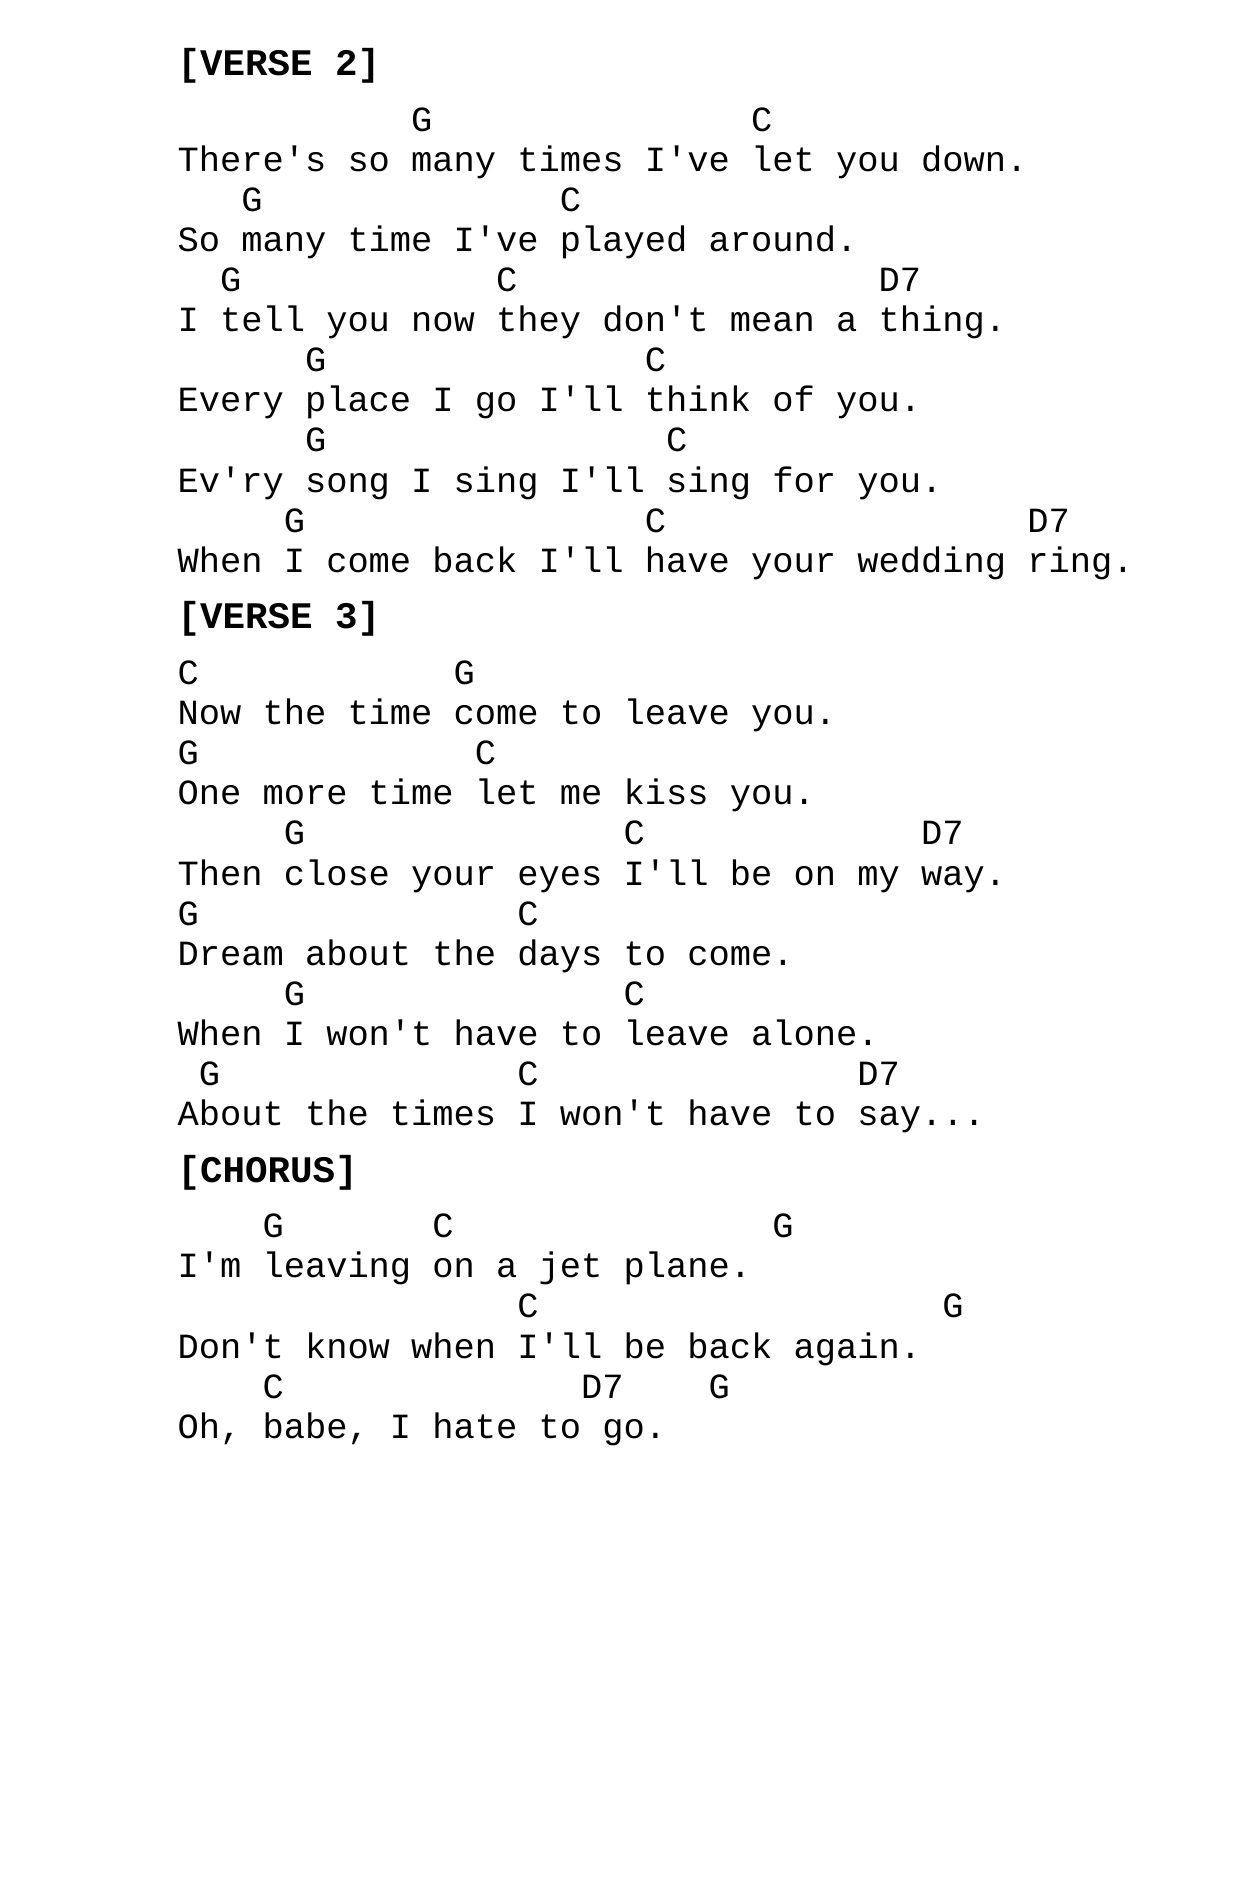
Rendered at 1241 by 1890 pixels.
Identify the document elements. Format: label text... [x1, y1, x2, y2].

text G C D7 [177, 262, 1196, 302]
text G C D7 [177, 1056, 1196, 1096]
text When I come back I'll have your wedding ring. [177, 543, 1196, 583]
subtitle [VERSE 3] [177, 598, 1196, 640]
text Don't know when I'll be back again. [177, 1328, 1196, 1369]
subtitle [CHORUS] [177, 1151, 1196, 1193]
text Oh, babe, I hate to go. [177, 1409, 1196, 1449]
text Ev'ry song I sing I'll sing for you. [177, 462, 1196, 503]
text G C [177, 102, 1196, 142]
text C G [177, 1288, 1196, 1328]
text So many time I've played around. [177, 222, 1196, 262]
text G C G [177, 1208, 1196, 1248]
text Now the time come to leave you. [177, 695, 1196, 735]
text G C [177, 422, 1196, 462]
text When I won't have to leave alone. [177, 1016, 1196, 1056]
text There's so many times I've let you down. [177, 142, 1196, 182]
text C G [177, 655, 1196, 695]
text I tell you now they don't mean a thing. [177, 302, 1196, 342]
text G C D7 [177, 503, 1196, 543]
text Dream about the days to come. [177, 936, 1196, 976]
text Then close your eyes I'll be on my way. [177, 855, 1196, 896]
subtitle [VERSE 2] [177, 44, 1196, 87]
text Every place I go I'll think of you. [177, 382, 1196, 422]
text About the times I won't have to say... [177, 1096, 1196, 1136]
text G C D7 [177, 815, 1196, 855]
text G C [177, 735, 1196, 775]
text G C [177, 976, 1196, 1016]
text C D7 G [177, 1369, 1196, 1409]
text G C [177, 342, 1196, 382]
text G C [177, 182, 1196, 222]
text G C [177, 896, 1196, 936]
text I'm leaving on a jet plane. [177, 1248, 1196, 1288]
text One more time let me kiss you. [177, 775, 1196, 815]
